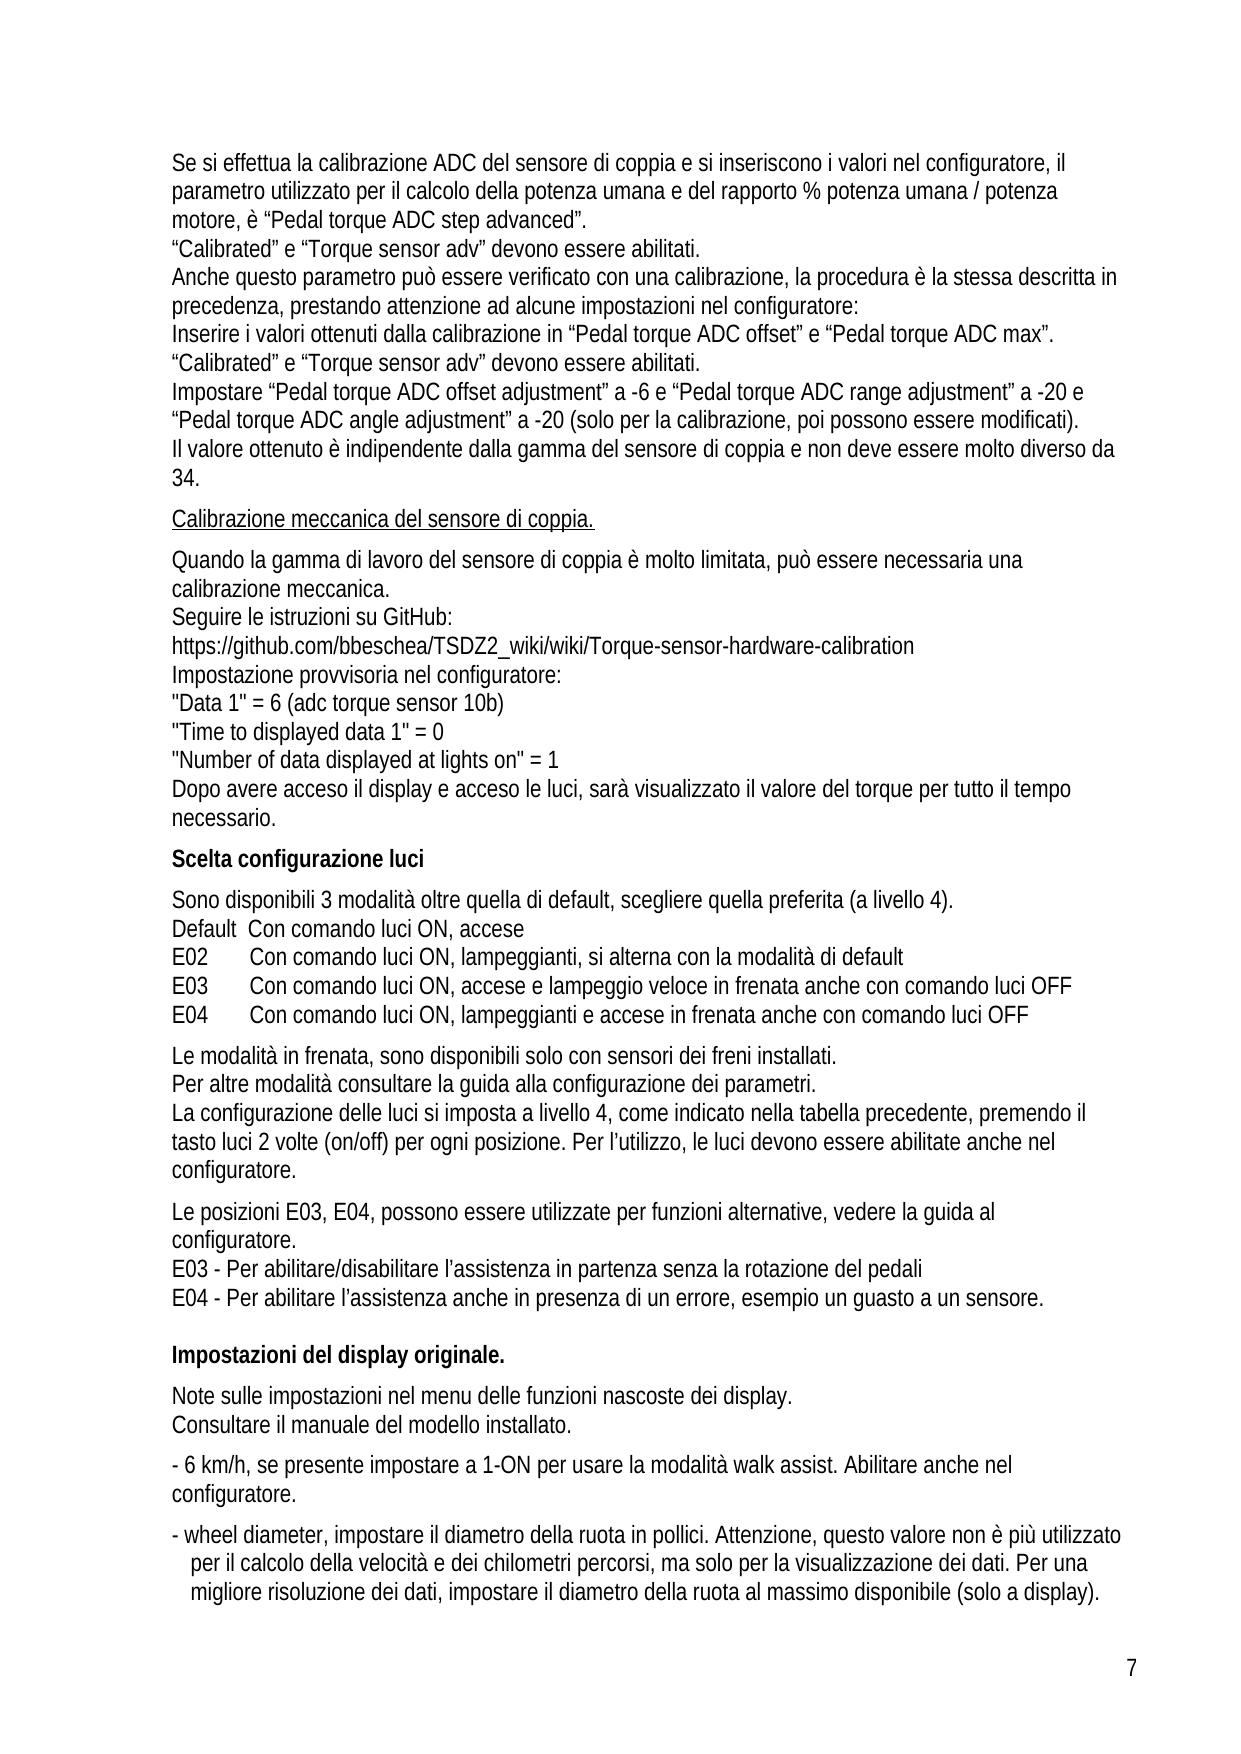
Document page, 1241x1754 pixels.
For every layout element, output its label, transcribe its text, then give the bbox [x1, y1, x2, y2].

text Se si effettua la calibrazione ADC del sensore di coppia e si inseriscono i valori nel configuratore, il parametro utilizzato per il calcolo della potenza umana e del rapporto % potenza umana / potenza motore, è “Pedal torque ADC step advanced”. [172, 148, 1125, 233]
text - wheel diameter, impostare il diametro della ruota in pollici. Attenzione, questo valore non è più utilizzato per il calcolo della velocità e dei chilometri percorsi, ma solo per la visualizzazione dei dati. Per una migliore risoluzione dei dati, impostare il diametro della ruota al massimo disponibile (solo a display). [172, 1520, 1125, 1606]
text E02 Con comando luci ON, lampeggianti, si alterna con la modalità di default [172, 942, 1125, 971]
text Scelta configurazione luci [172, 844, 1125, 873]
text Note sulle impostazioni nel menu delle funzioni nascoste dei display. [172, 1381, 1125, 1409]
text E04 - Per abilitare l’assistenza anche in presenza di un errore, esempio un guasto a un sensore. [172, 1282, 1125, 1311]
text Impostazione provvisoria nel configuratore: [172, 659, 1125, 688]
text Il valore ottenuto è indipendente dalla gamma del sensore di coppia e non deve essere molto diverso da 34. [172, 434, 1125, 491]
text “Calibrated” e “Torque sensor adv” devono essere abilitati. [172, 233, 1125, 262]
text Per altre modalità consultare la guida alla configurazione dei parametri. [172, 1069, 1125, 1098]
text Default Con comando luci ON, accese [172, 914, 1125, 942]
text "Number of data displayed at lights on" = 1 [172, 746, 1125, 774]
text "Time to displayed data 1" = 0 [172, 717, 1125, 746]
text https://github.com/bbeschea/TSDZ2_wiki/wiki/Torque-sensor-hardware-calibration [172, 631, 1125, 659]
text Sono disponibili 3 modalità oltre quella di default, scegliere quella preferita (a livello 4). [172, 885, 1125, 914]
text Dopo avere acceso il display e acceso le luci, sarà visualizzato il valore del torque per tutto il tempo necessario. [172, 774, 1125, 831]
text - 6 km/h, se presente impostare a 1-ON per usare la modalità walk assist. Abilitare anche nel configuratore. [172, 1450, 1125, 1507]
text Le modalità in frenata, sono disponibili solo con sensori dei freni installati. [172, 1041, 1125, 1069]
text Consultare il manuale del modello installato. [172, 1409, 1125, 1438]
text E03 Con comando luci ON, accese e lampeggio veloce in frenata anche con comando luci OFF [172, 971, 1125, 1000]
text “Calibrated” e “Torque sensor adv” devono essere abilitati. [172, 348, 1125, 377]
text Impostare “Pedal torque ADC offset adjustment” a -6 e “Pedal torque ADC range adjustment” a -20 e “Pedal torque ADC angle adjustment” a -20 (solo per la calibrazione, poi possono essere modificati). [172, 377, 1125, 434]
text Anche questo parametro può essere verificato con una calibrazione, la procedura è la stessa descritta in precedenza, prestando attenzione ad alcune impostazioni nel configuratore: [172, 262, 1125, 319]
text Calibrazione meccanica del sensore di coppia. [172, 504, 1125, 532]
text E03 - Per abilitare/disabilitare l’assistenza in partenza senza la rotazione del pedali [172, 1254, 1125, 1282]
text Impostazioni del display originale. [172, 1340, 1125, 1368]
text Quando la gamma di lavoro del sensore di coppia è molto limitata, può essere necessaria una calibrazione meccanica. [172, 545, 1125, 602]
text Le posizioni E03, E04, possono essere utilizzate per funzioni alternative, vedere la guida al configuratore. [172, 1197, 1125, 1254]
text La configurazione delle luci si imposta a livello 4, come indicato nella tabella precedente, premendo il tasto luci 2 volte (on/off) per ogni posizione. Per l’utilizzo, le luci devono essere abilitate anche nel configuratore. [172, 1098, 1125, 1184]
text "Data 1" = 6 (adc torque sensor 10b) [172, 688, 1125, 717]
text Seguire le istruzioni su GitHub: [172, 602, 1125, 631]
text E04 Con comando luci ON, lampeggianti e accese in frenata anche con comando luci OFF [172, 1000, 1125, 1028]
text Inserire i valori ottenuti dalla calibrazione in “Pedal torque ADC offset” e “Pedal torque ADC max”. [172, 319, 1125, 348]
